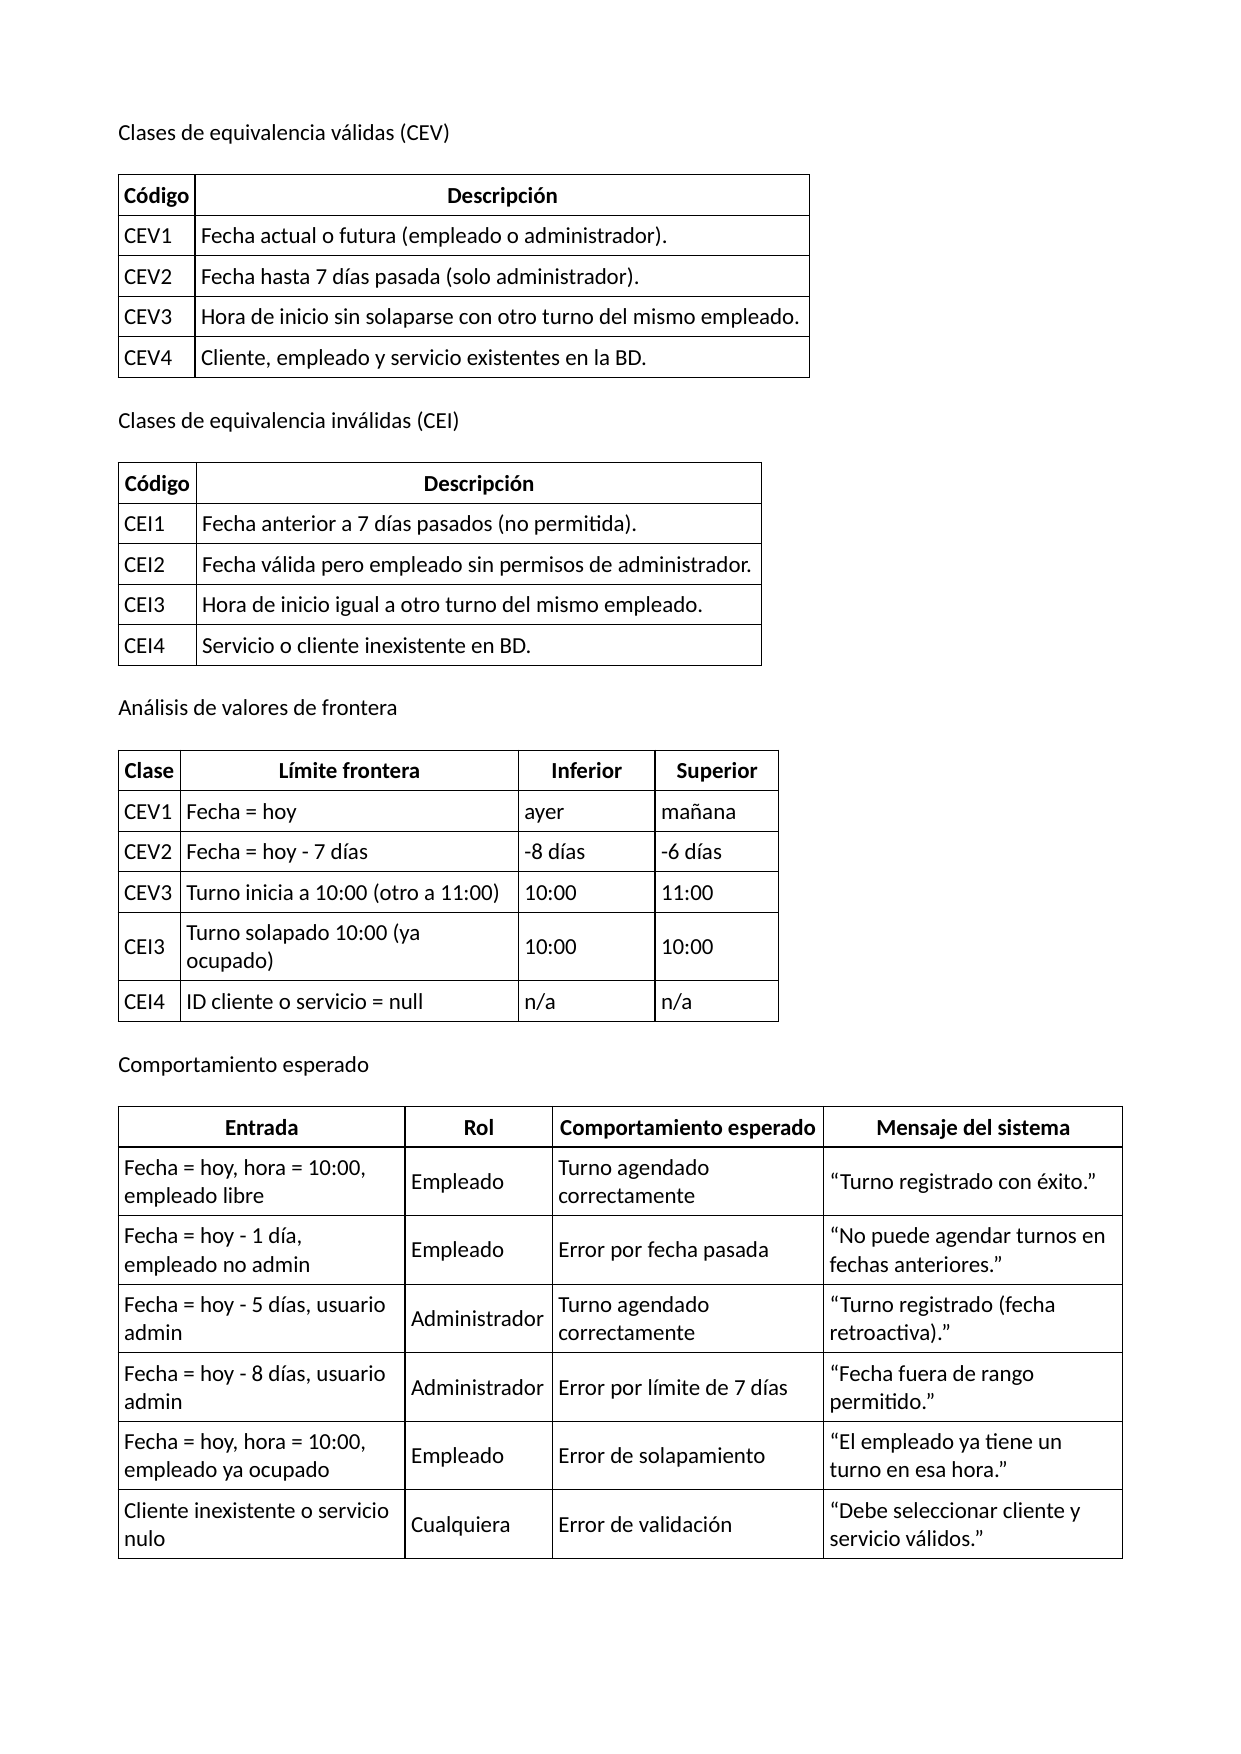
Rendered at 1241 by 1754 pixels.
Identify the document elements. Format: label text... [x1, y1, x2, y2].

table_cell CEV4 [119, 337, 194, 377]
table_cell Empleado [406, 1422, 552, 1489]
table_cell Fecha = hoy, hora = 10:00, empleado libre [119, 1148, 404, 1215]
table_cell -8 días [519, 832, 654, 871]
table_cell CEV2 [119, 832, 180, 871]
table_cell Turno solapado 10:00 (ya ocupado) [181, 913, 518, 980]
text Análisis de valores de frontera [118, 693, 1122, 722]
table_cell “El empleado ya tiene un turno en esa hora.” [824, 1422, 1122, 1489]
table_cell Error de solapamiento [553, 1422, 823, 1489]
table_cell ayer [519, 791, 654, 831]
table_cell ID cliente o servicio = null [181, 981, 518, 1021]
table_cell Hora de inicio igual a otro turno del mismo empleado. [197, 585, 761, 624]
table_cell Fecha = hoy - 5 días, usuario admin [119, 1285, 404, 1352]
table_cell Empleado [406, 1216, 552, 1283]
table_cell n/a [656, 981, 778, 1021]
table_header Comportamiento esperado [553, 1107, 823, 1146]
table_cell “Turno registrado con éxito.” [824, 1148, 1122, 1215]
table_cell CEV1 [119, 216, 194, 255]
text Comportamiento esperado [118, 1050, 1122, 1078]
table_cell 10:00 [656, 913, 778, 980]
text Clases de equivalencia inválidas (CEI) [118, 406, 1122, 434]
table_cell n/a [519, 981, 654, 1021]
table_cell 10:00 [519, 913, 654, 980]
table_cell CEI1 [119, 504, 196, 543]
table_cell Turno inicia a 10:00 (otro a 11:00) [181, 872, 518, 912]
table_header Mensaje del sistema [824, 1107, 1122, 1146]
table_cell CEI2 [119, 544, 196, 583]
table_cell CEI3 [119, 913, 180, 980]
table_cell Error por límite de 7 días [553, 1353, 823, 1421]
table_cell CEV3 [119, 872, 180, 912]
table_header Código [119, 175, 194, 215]
table_cell 11:00 [656, 872, 778, 912]
table_cell “Fecha fuera de rango permitido.” [824, 1353, 1122, 1421]
table_cell CEI4 [119, 981, 180, 1021]
table_cell Cliente, empleado y servicio existentes en la BD. [196, 337, 809, 377]
table_cell “Debe seleccionar cliente y servicio válidos.” [824, 1490, 1122, 1558]
table_header Rol [406, 1107, 552, 1146]
table_cell Turno agendado correctamente [553, 1285, 823, 1352]
table_cell CEV1 [119, 791, 180, 831]
table_cell Servicio o cliente inexistente en BD. [197, 625, 761, 664]
table_cell Fecha = hoy - 7 días [181, 832, 518, 871]
table_cell Fecha = hoy [181, 791, 518, 831]
table_cell Cualquiera [406, 1490, 552, 1558]
table_cell Fecha válida pero empleado sin permisos de administrador. [197, 544, 761, 583]
table_header Descripción [197, 463, 761, 502]
table_cell “No puede agendar turnos en fechas anteriores.” [824, 1216, 1122, 1283]
table_cell CEI4 [119, 625, 196, 664]
table_cell Turno agendado correctamente [553, 1148, 823, 1215]
table_header Inferior [519, 751, 654, 790]
table_cell Administrador [406, 1353, 552, 1421]
table_cell -6 días [656, 832, 778, 871]
table_cell Fecha anterior a 7 días pasados (no permitida). [197, 504, 761, 543]
table_cell mañana [656, 791, 778, 831]
table_cell Empleado [406, 1148, 552, 1215]
table_cell CEI3 [119, 585, 196, 624]
table_cell Cliente inexistente o servicio nulo [119, 1490, 404, 1558]
table_cell “Turno registrado (fecha retroactiva).” [824, 1285, 1122, 1352]
table_cell 10:00 [519, 872, 654, 912]
table_cell Fecha = hoy, hora = 10:00, empleado ya ocupado [119, 1422, 404, 1489]
table_cell Fecha hasta 7 días pasada (solo administrador). [196, 256, 809, 296]
table_cell Error de validación [553, 1490, 823, 1558]
table_cell Hora de inicio sin solaparse con otro turno del mismo empleado. [196, 297, 809, 336]
table_cell Error por fecha pasada [553, 1216, 823, 1283]
table_cell Administrador [406, 1285, 552, 1352]
table_cell Fecha = hoy - 8 días, usuario admin [119, 1353, 404, 1421]
table_header Clase [119, 751, 180, 790]
table_cell CEV3 [119, 297, 194, 336]
table_header Código [119, 463, 196, 502]
text Clases de equivalencia válidas (CEV) [118, 118, 1122, 146]
table_header Entrada [119, 1107, 404, 1146]
table_cell Fecha = hoy - 1 día, empleado no admin [119, 1216, 404, 1283]
table_cell CEV2 [119, 256, 194, 296]
table_header Superior [656, 751, 778, 790]
table_cell Fecha actual o futura (empleado o administrador). [196, 216, 809, 255]
table_header Límite frontera [181, 751, 518, 790]
table_header Descripción [196, 175, 809, 215]
